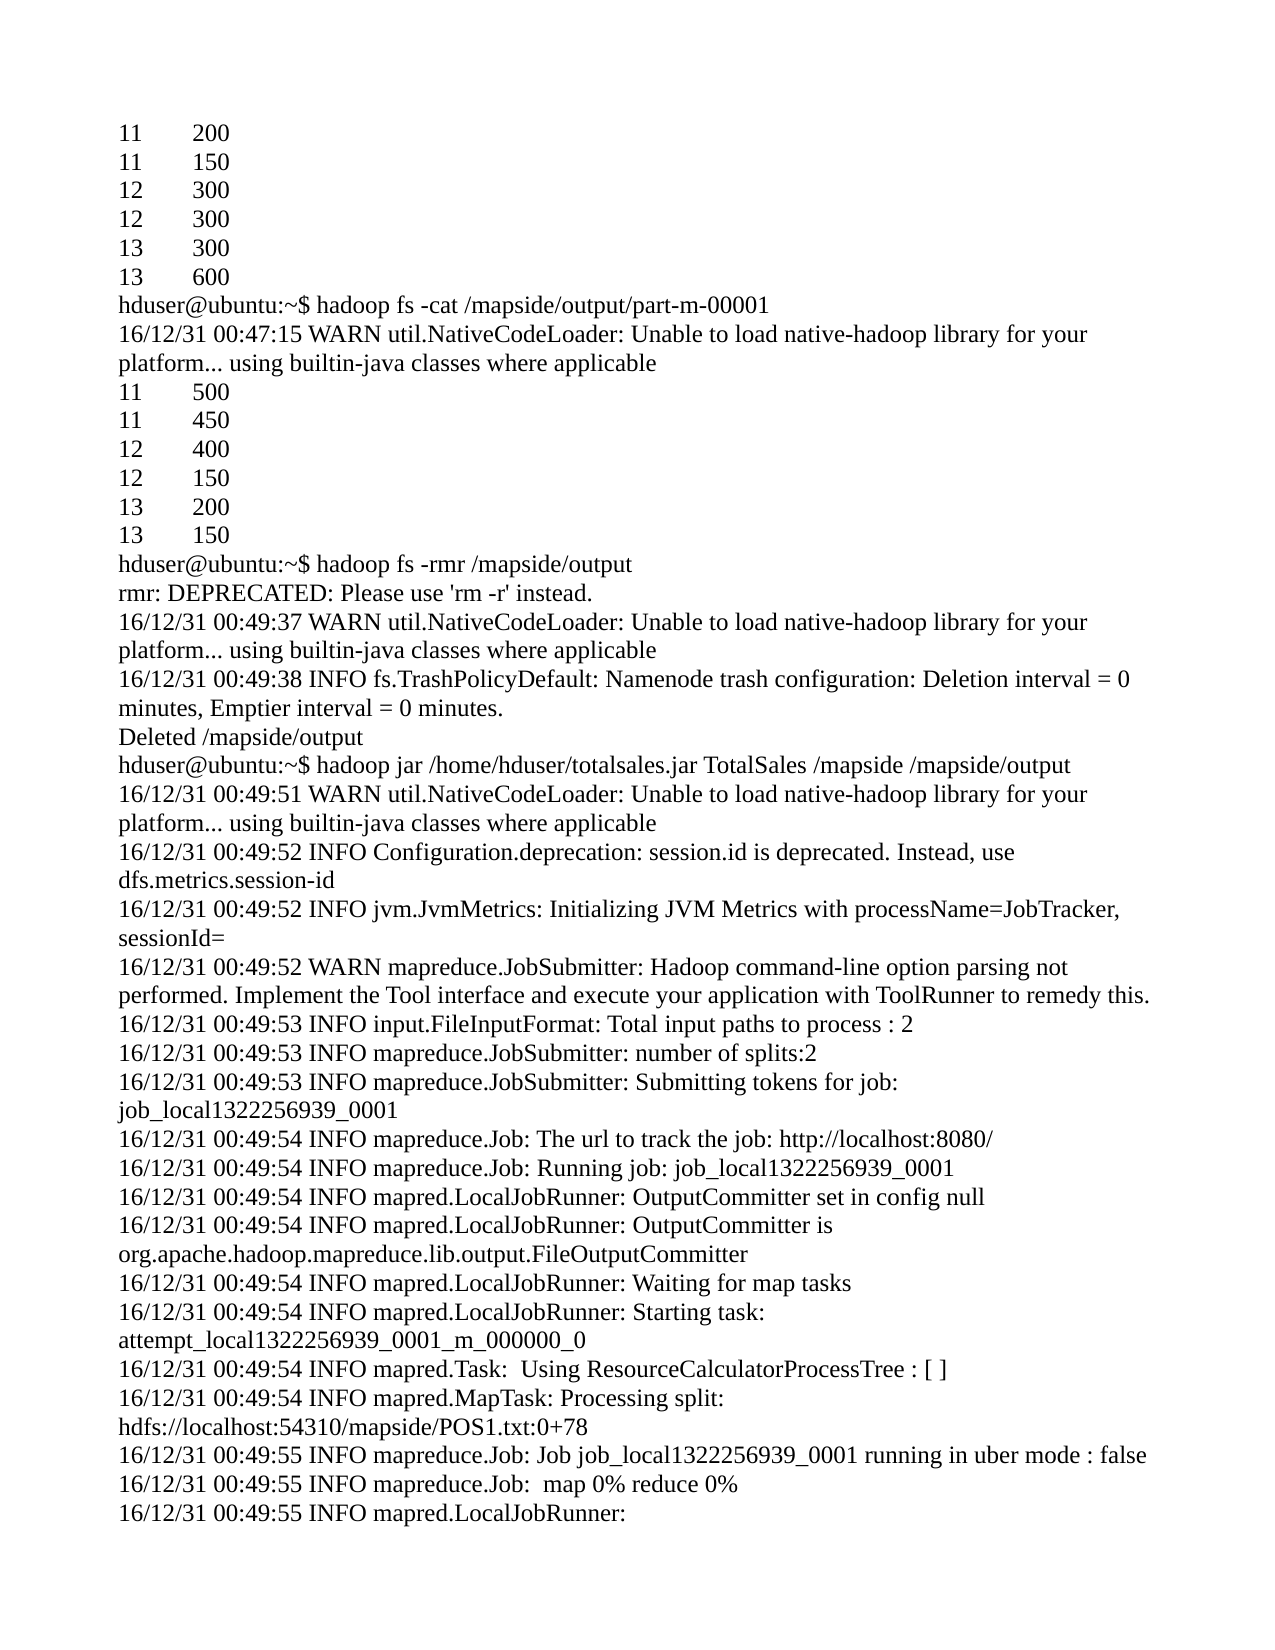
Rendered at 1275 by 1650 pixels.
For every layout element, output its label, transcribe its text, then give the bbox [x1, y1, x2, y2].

text 11 150 [118, 147, 1157, 176]
text 11 500 [118, 377, 1157, 406]
text hduser@ubuntu:~$ hadoop fs -cat /mapside/output/part-m-00001 [118, 291, 1157, 319]
text 16/12/31 00:49:54 INFO mapred.Task: Using ResourceCalculatorProcessTree : [ ] [118, 1354, 1157, 1383]
text 16/12/31 00:49:52 WARN mapreduce.JobSubmitter: Hadoop command-line option parsing not performed. Implement the Tool interface and execute your application with ToolRunner to remedy this. [118, 952, 1157, 1009]
text 16/12/31 00:49:53 INFO mapreduce.JobSubmitter: Submitting tokens for job: job_local1322256939_0001 [118, 1067, 1157, 1124]
text 13 200 [118, 492, 1157, 521]
text 16/12/31 00:49:52 INFO Configuration.deprecation: session.id is deprecated. Instead, use dfs.metrics.session-id [118, 837, 1157, 894]
text 16/12/31 00:47:15 WARN util.NativeCodeLoader: Unable to load native-hadoop library for your platform... using builtin-java classes where applicable [118, 319, 1157, 377]
text hduser@ubuntu:~$ hadoop jar /home/hduser/totalsales.jar TotalSales /mapside /mapside/output [118, 751, 1157, 779]
text 12 150 [118, 463, 1157, 492]
text 13 300 [118, 233, 1157, 262]
text 16/12/31 00:49:54 INFO mapreduce.Job: Running job: job_local1322256939_0001 [118, 1153, 1157, 1182]
text 16/12/31 00:49:51 WARN util.NativeCodeLoader: Unable to load native-hadoop library for your platform... using builtin-java classes where applicable [118, 779, 1157, 837]
text hduser@ubuntu:~$ hadoop fs -rmr /mapside/output [118, 549, 1157, 578]
text rmr: DEPRECATED: Please use 'rm -r' instead. [118, 578, 1157, 607]
text 16/12/31 00:49:53 INFO mapreduce.JobSubmitter: number of splits:2 [118, 1038, 1157, 1067]
text 16/12/31 00:49:54 INFO mapred.LocalJobRunner: OutputCommitter set in config null [118, 1182, 1157, 1211]
text 16/12/31 00:49:52 INFO jvm.JvmMetrics: Initializing JVM Metrics with processName=JobTracker, sessionId= [118, 894, 1157, 952]
text 12 300 [118, 176, 1157, 204]
text 16/12/31 00:49:55 INFO mapreduce.Job: map 0% reduce 0% [118, 1469, 1157, 1498]
text 13 600 [118, 262, 1157, 291]
text 16/12/31 00:49:55 INFO mapred.LocalJobRunner: [118, 1498, 1157, 1527]
text 13 150 [118, 521, 1157, 549]
text 16/12/31 00:49:54 INFO mapred.LocalJobRunner: OutputCommitter is org.apache.hadoop.mapreduce.lib.output.FileOutputCommitter [118, 1211, 1157, 1268]
text Deleted /mapside/output [118, 722, 1157, 751]
text 11 450 [118, 406, 1157, 434]
text 16/12/31 00:49:54 INFO mapred.LocalJobRunner: Starting task: attempt_local1322256939_0001_m_000000_0 [118, 1297, 1157, 1354]
text 16/12/31 00:49:38 INFO fs.TrashPolicyDefault: Namenode trash configuration: Deletion interval = 0 minutes, Emptier interval = 0 minutes. [118, 664, 1157, 722]
text 16/12/31 00:49:37 WARN util.NativeCodeLoader: Unable to load native-hadoop library for your platform... using builtin-java classes where applicable [118, 607, 1157, 664]
text 12 400 [118, 434, 1157, 463]
text 16/12/31 00:49:54 INFO mapreduce.Job: The url to track the job: http://localhost:8080/ [118, 1124, 1157, 1153]
text 12 300 [118, 204, 1157, 233]
text 11 200 [118, 118, 1157, 147]
text 16/12/31 00:49:53 INFO input.FileInputFormat: Total input paths to process : 2 [118, 1009, 1157, 1038]
text 16/12/31 00:49:54 INFO mapred.LocalJobRunner: Waiting for map tasks [118, 1268, 1157, 1297]
text 16/12/31 00:49:55 INFO mapreduce.Job: Job job_local1322256939_0001 running in uber mode : false [118, 1441, 1157, 1469]
text 16/12/31 00:49:54 INFO mapred.MapTask: Processing split: hdfs://localhost:54310/mapside/POS1.txt:0+78 [118, 1383, 1157, 1441]
